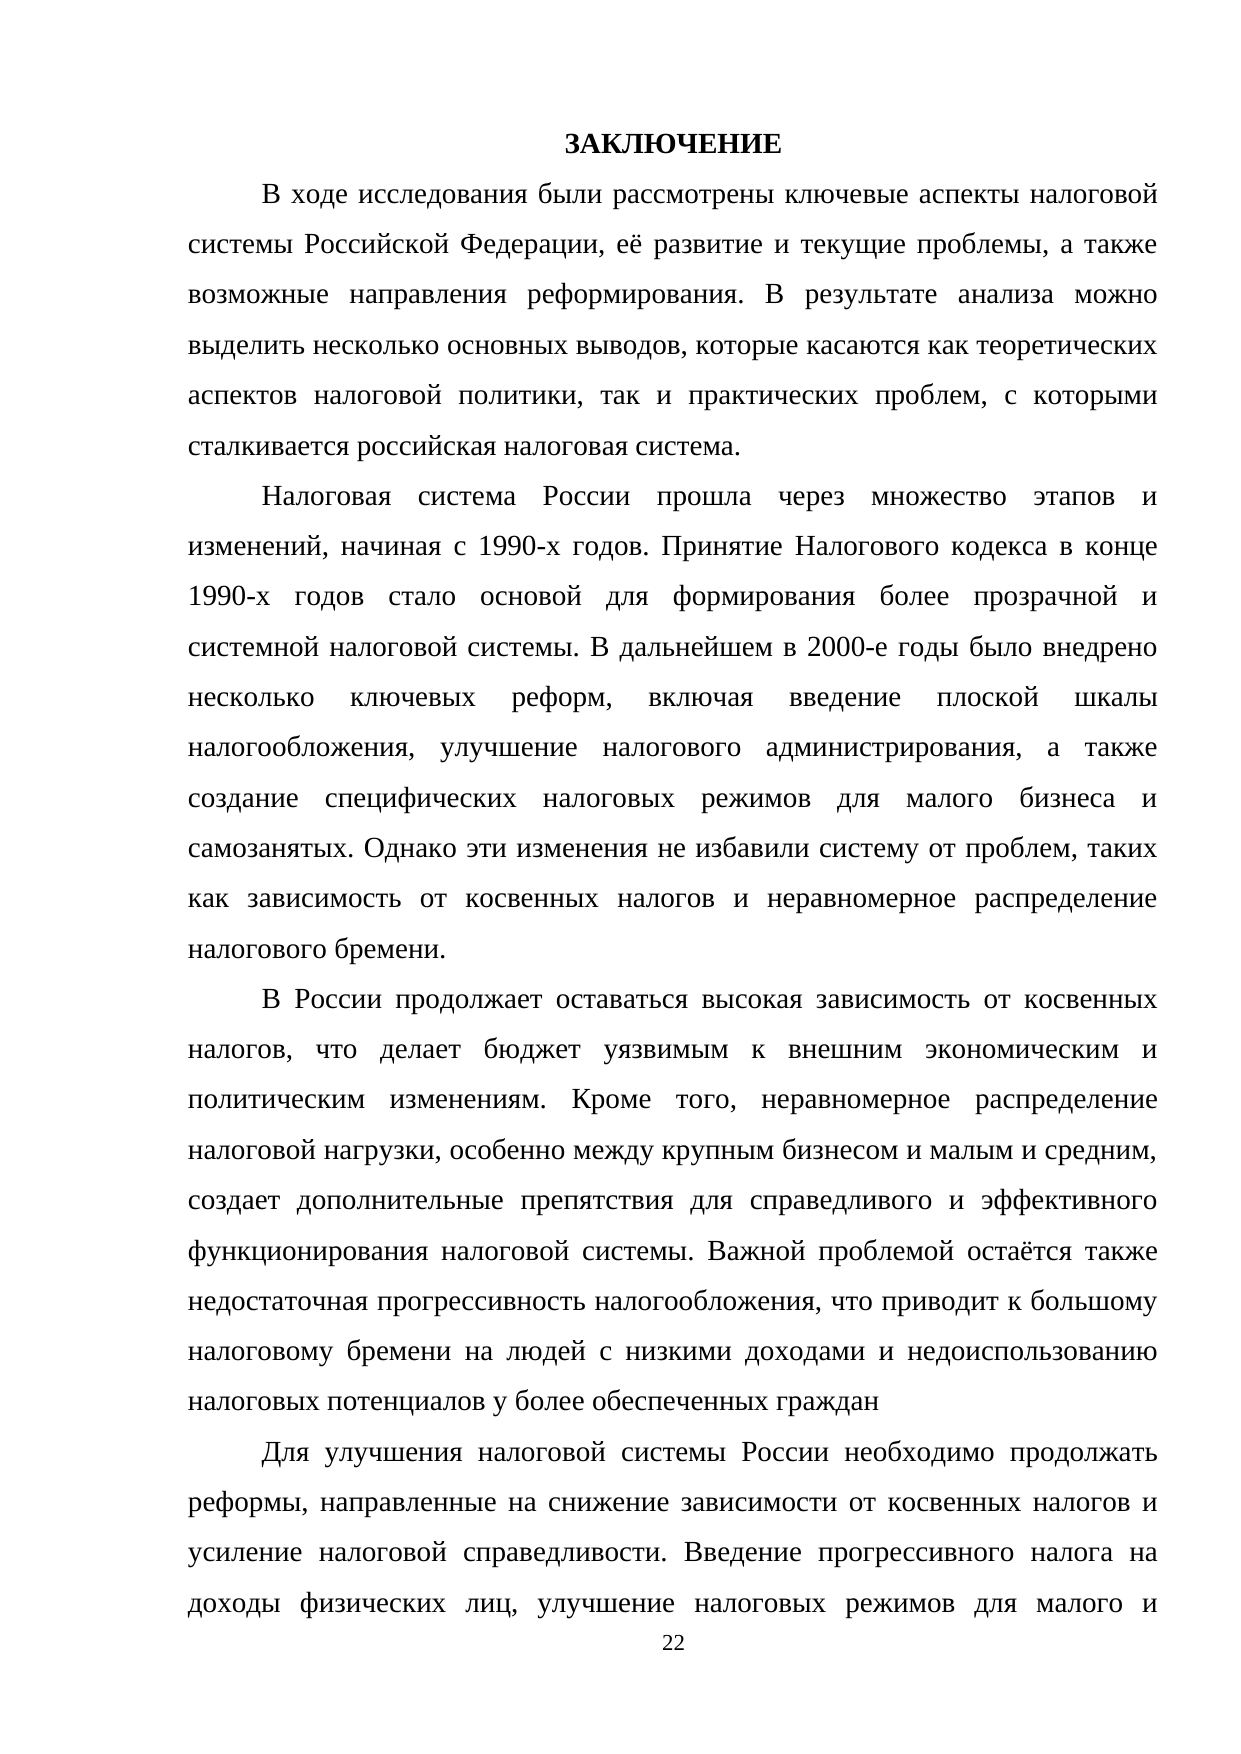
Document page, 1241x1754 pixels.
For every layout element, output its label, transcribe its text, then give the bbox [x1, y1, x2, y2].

text Для улучшения налоговой системы России необходимо продолжать реформы, направленные на снижение зависимости от косвенных налогов и усиление налоговой справедливости. Введение прогрессивного налога на доходы физических лиц, улучшение налоговых режимов для малого и [188, 1434, 1158, 1618]
subtitle ЗАКЛЮЧЕНИЕ [177, 126, 1169, 159]
text В ходе исследования были рассмотрены ключевые аспекты налоговой системы Российской Федерации, её развитие и текущие проблемы, а также возможные направления реформирования. В результате анализа можно выделить несколько основных выводов, которые касаются как теоретических аспектов налоговой политики, так и практических проблем, с которыми сталкивается российская налоговая система. [188, 176, 1158, 461]
text Налоговая система России прошла через множество этапов и изменений, начиная с 1990-х годов. Принятие Налогового кодекса в конце 1990-х годов стало основой для формирования более прозрачной и системной налоговой системы. В дальнейшем в 2000-е годы было внедрено несколько ключевых реформ, включая введение плоской шкалы налогообложения, улучшение налогового администрирования, а также создание специфических налоговых режимов для малого бизнеса и самозанятых. Однако эти изменения не избавили систему от проблем, таких как зависимость от косвенных налогов и неравномерное распределение налогового бремени. [188, 478, 1158, 964]
text В России продолжает оставаться высокая зависимость от косвенных налогов, что делает бюджет уязвимым к внешним экономическим и политическим изменениям. Кроме того, неравномерное распределение налоговой нагрузки, особенно между крупным бизнесом и малым и средним, создает дополнительные препятствия для справедливого и эффективного функционирования налоговой системы. Важной проблемой остаётся также недостаточная прогрессивность налогообложения, что приводит к большому налоговому бремени на людей с низкими доходами и недоиспользованию налоговых потенциалов у более обеспеченных граждан [188, 981, 1158, 1417]
